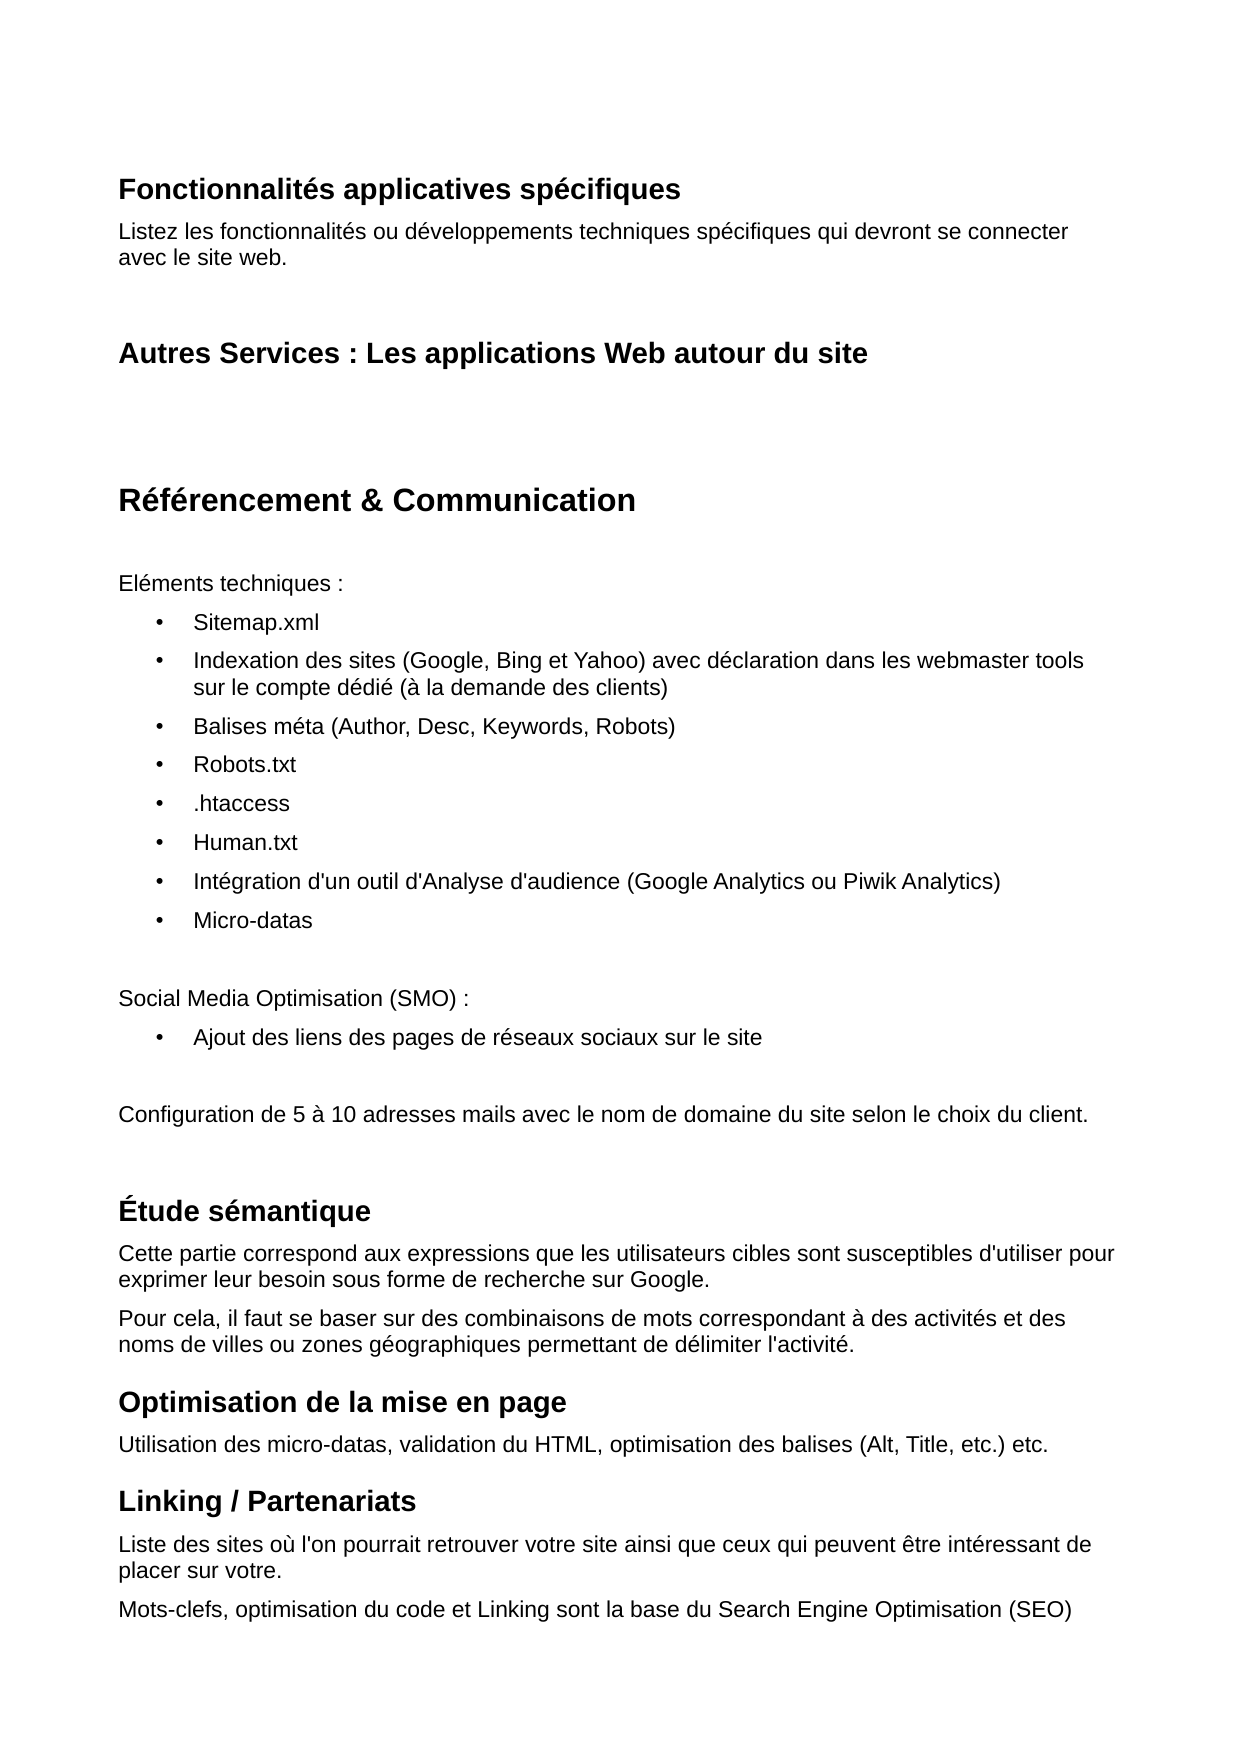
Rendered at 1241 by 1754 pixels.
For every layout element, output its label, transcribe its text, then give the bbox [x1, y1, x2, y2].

list Intégration d'un outil d'Analyse d'audience (Google Analytics ou Piwik Analytics) [156, 868, 1122, 894]
subtitle Autres Services : Les applications Web autour du site [118, 336, 1122, 370]
text Configuration de 5 à 10 adresses mails avec le nom de domaine du site selon le choix du client. [118, 1101, 1122, 1127]
subtitle Fonctionnalités applicatives spécifiques [118, 172, 1122, 205]
text Social Media Optimisation (SMO) : [118, 984, 1122, 1011]
text Cette partie correspond aux expressions que les utilisateurs cibles sont susceptibles d'utiliser pour exprimer leur besoin sous forme de recherche sur Google. [118, 1240, 1122, 1292]
subtitle Référencement & Communication [118, 481, 1122, 518]
list Human.txt [156, 829, 1122, 856]
list Robots.txt [156, 751, 1122, 778]
text Eléments techniques : [118, 570, 1122, 596]
text Listez les fonctionnalités ou développements techniques spécifiques qui devront se connecter avec le site web. [118, 218, 1122, 271]
list Indexation des sites (Google, Bing et Yahoo) avec déclaration dans les webmaster tools sur le compte dédié (à la demande des clients) [156, 647, 1122, 700]
text Utilisation des micro-datas, validation du HTML, optimisation des balises (Alt, Title, etc.) etc. [118, 1431, 1122, 1457]
subtitle Étude sémantique [118, 1193, 1122, 1227]
subtitle Linking / Partenariats [118, 1484, 1122, 1518]
list .htaccess [156, 790, 1122, 817]
list Balises méta (Author, Desc, Keywords, Robots) [156, 713, 1122, 739]
text Mots-clefs, optimisation du code et Linking sont la base du Search Engine Optimisation (SEO) [118, 1596, 1122, 1622]
subtitle Optimisation de la mise en page [118, 1385, 1122, 1418]
text Liste des sites où l'on pourrait retrouver votre site ainsi que ceux qui peuvent être intéressant de placer sur votre. [118, 1531, 1122, 1583]
list Sitemap.xml [156, 608, 1122, 635]
list Micro-datas [156, 907, 1122, 933]
text Pour cela, il faut se baser sur des combinaisons de mots correspondant à des activités et des noms de villes ou zones géographiques permettant de délimiter l'activité. [118, 1305, 1122, 1358]
list Ajout des liens des pages de réseaux sociaux sur le site [156, 1023, 1122, 1050]
